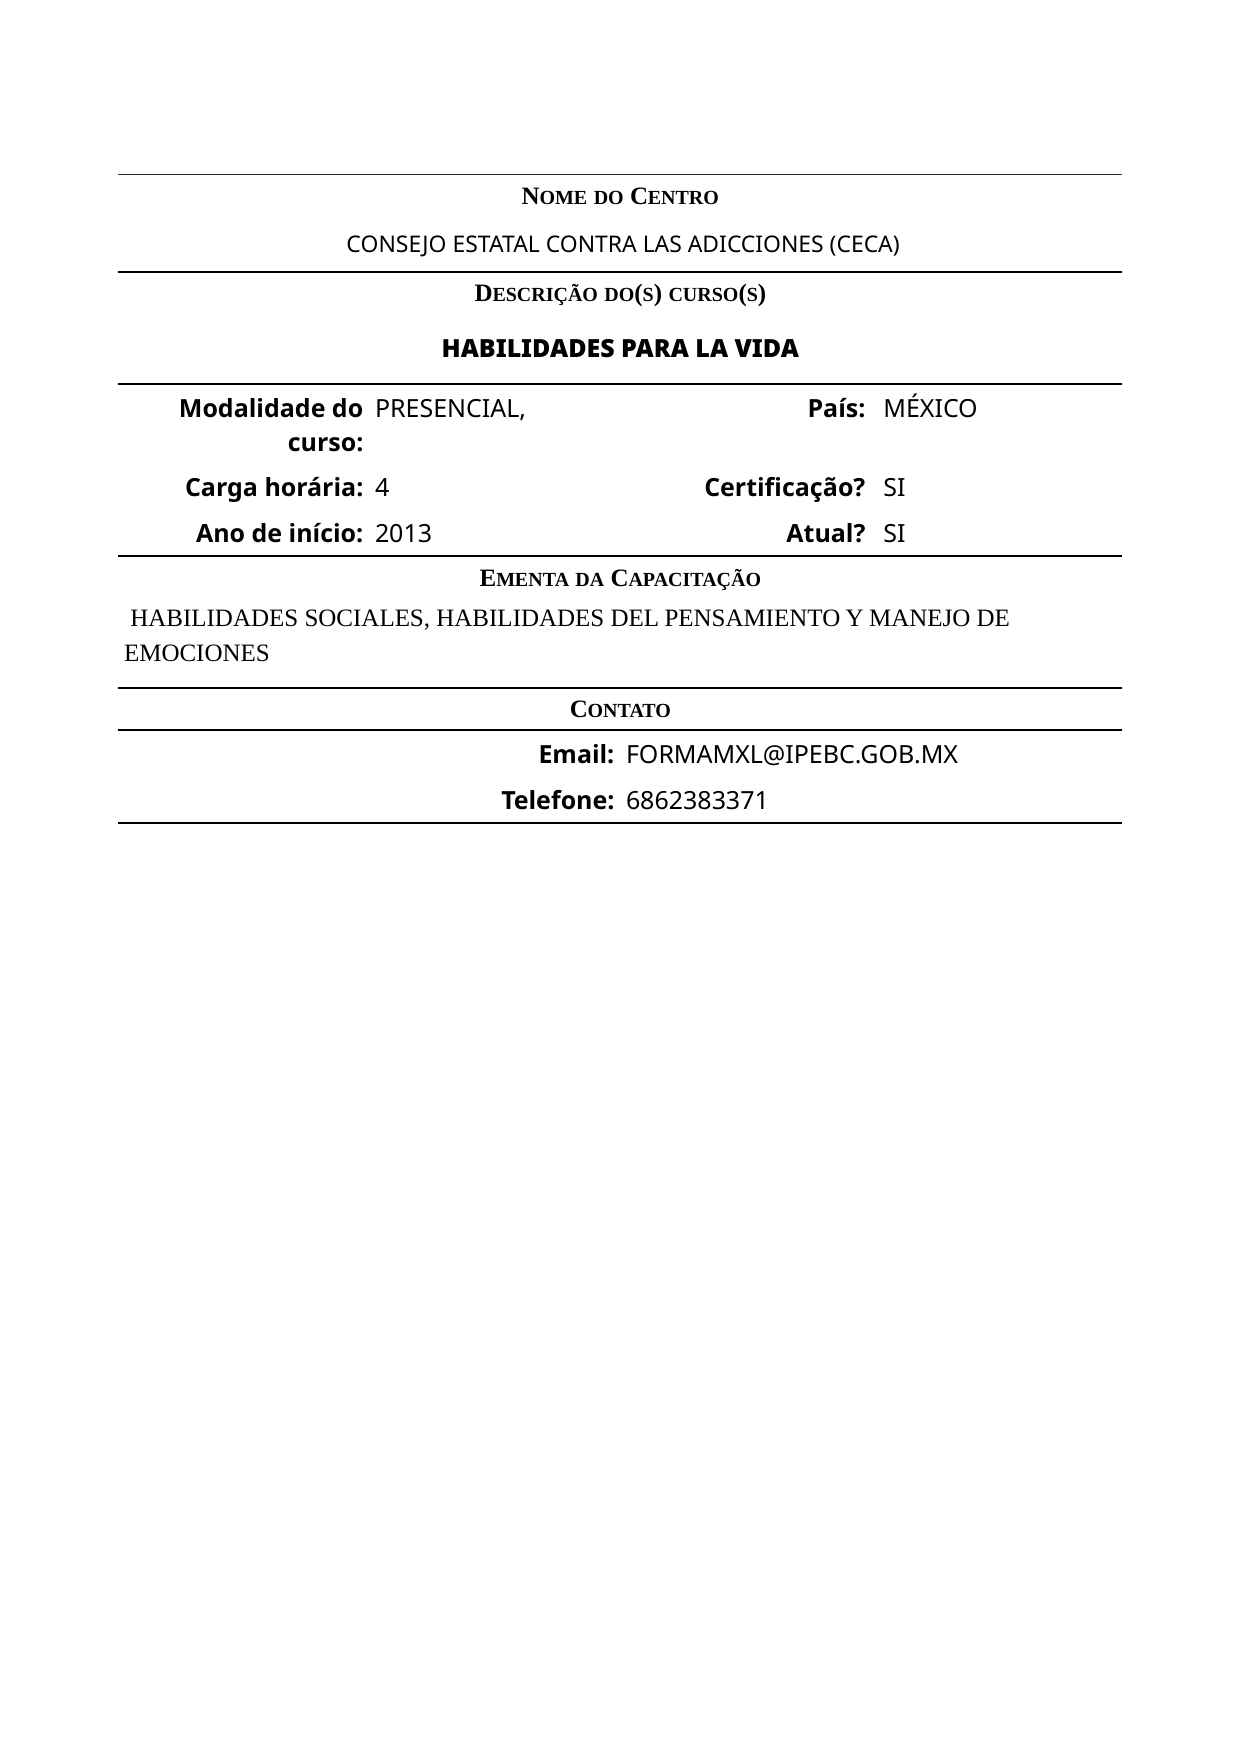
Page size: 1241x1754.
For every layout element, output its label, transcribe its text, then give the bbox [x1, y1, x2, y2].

table_cell 4 [369, 464, 620, 509]
table_cell Ano de início: [118, 510, 369, 555]
table_cell Certificação? [620, 464, 871, 509]
table_cell Modalidade do curso: [118, 385, 369, 464]
table_cell Carga horária: [118, 464, 369, 509]
table_cell Ementa da Capacitação [118, 557, 1122, 597]
table_cell Contato [118, 689, 1122, 729]
table_cell Email: [118, 731, 620, 777]
table_cell 6862383371 [620, 777, 1122, 822]
table_cell SI [871, 464, 1122, 509]
table_cell MÉXICO [871, 385, 1122, 464]
table_cell PRESENCIAL, [369, 385, 620, 464]
table_cell FORMAMXL@IPEBC.GOB.MX [620, 731, 1122, 777]
table_cell CONSEJO ESTATAL CONTRA LAS ADICCIONES (CECA) [118, 216, 1122, 271]
table_cell 2013 [369, 510, 620, 555]
table_cell Atual? [620, 510, 871, 555]
table_cell Telefone: [118, 777, 620, 822]
table_header Nome do Centro [118, 176, 1122, 216]
table_cell SI [871, 510, 1122, 555]
table_cell Descrição do(s) curso(s) [118, 273, 1122, 313]
table_cell HABILIDADES PARA LA VIDA [118, 313, 1122, 382]
table_cell País: [620, 385, 871, 464]
table_cell HABILIDADES SOCIALES, HABILIDADES DEL PENSAMIENTO Y MANEJO DE EMOCIONES [118, 598, 1122, 687]
